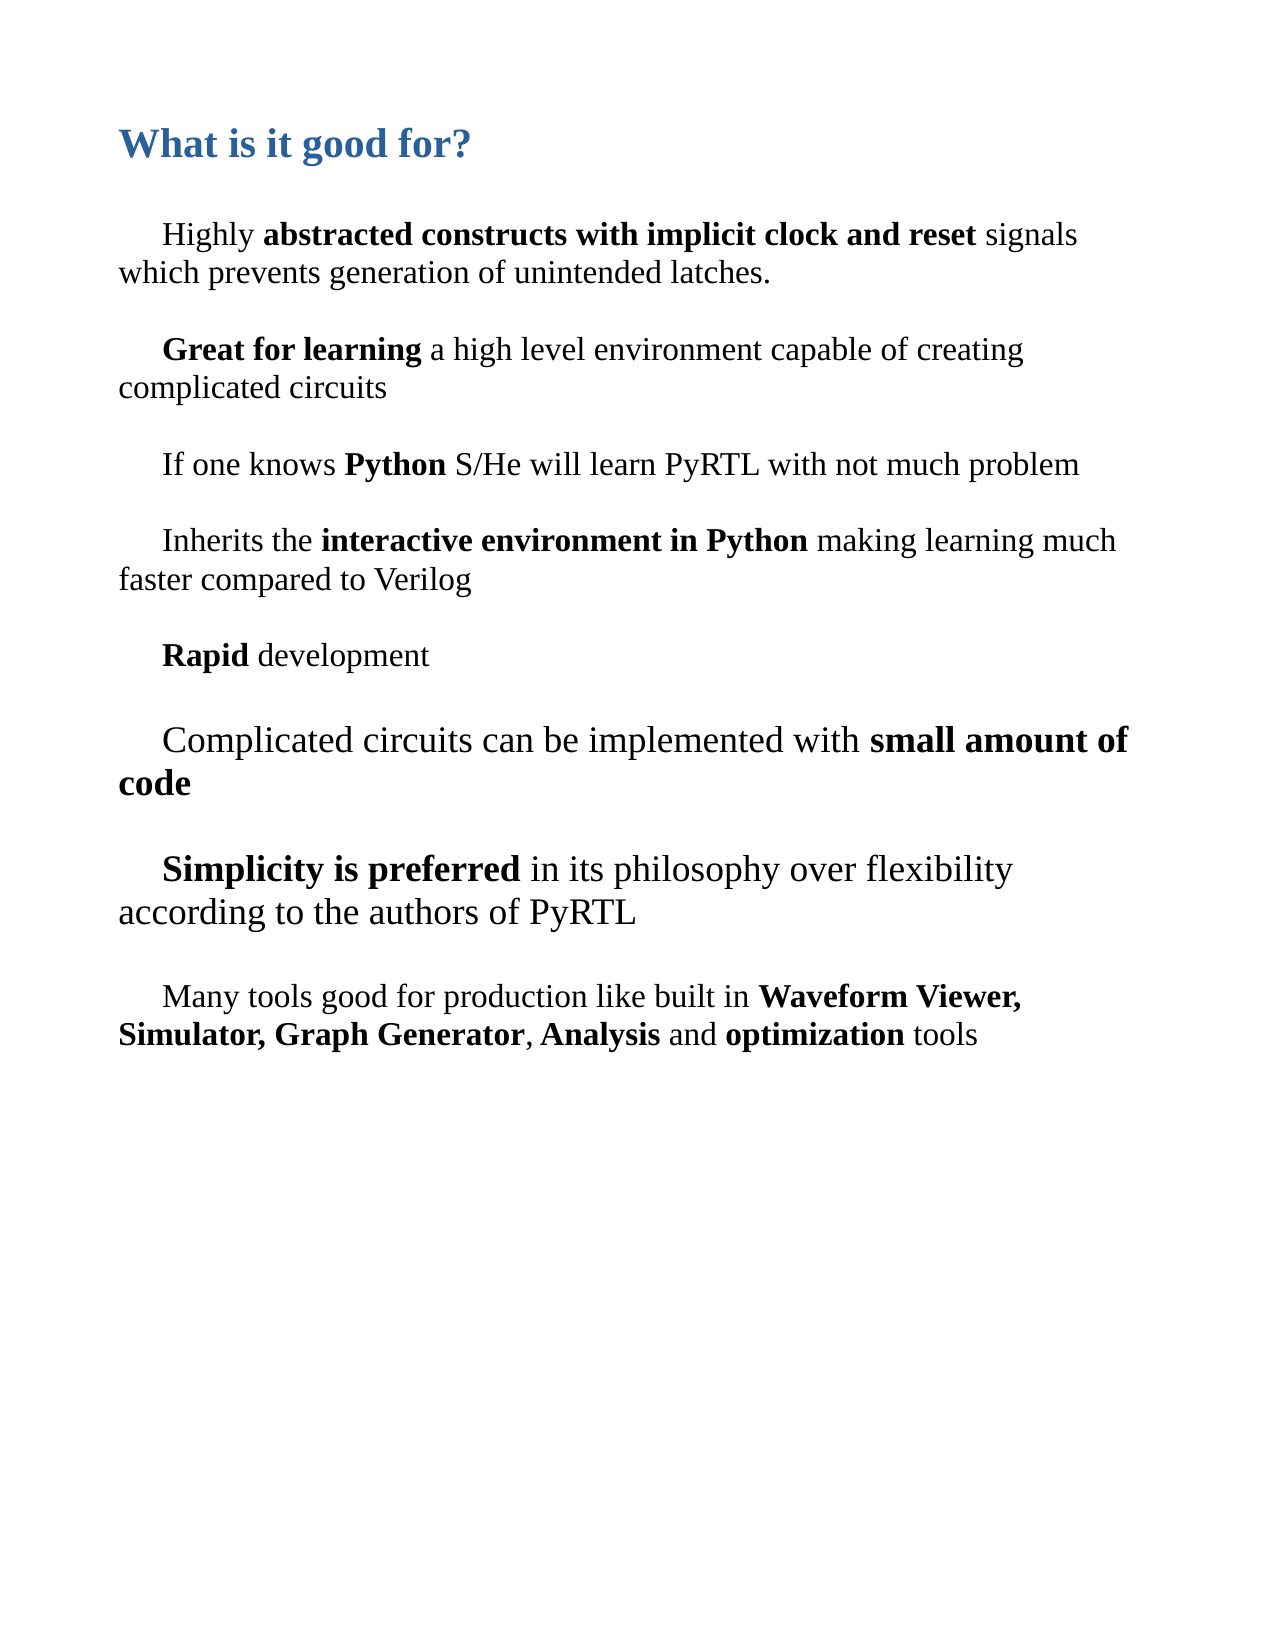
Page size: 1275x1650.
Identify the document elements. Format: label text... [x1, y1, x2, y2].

text Inherits the interactive environment in Python making learning much faster compared to Verilog [118, 521, 1157, 597]
text Rapid development [118, 636, 1157, 674]
text Highly abstracted constructs with implicit clock and reset signals which prevents generation of unintended latches. [118, 214, 1157, 291]
text What is it good for? [118, 118, 1157, 166]
text Many tools good for production like built in Waveform Viewer, Simulator, Graph Generator, Analysis and optimization tools [118, 976, 1157, 1052]
text Complicated circuits can be implemented with small amount of code [118, 717, 1157, 803]
text Great for learning a high level environment capable of creating complicated circuits [118, 329, 1157, 406]
text Simplicity is preferred in its philosophy over flexibility according to the authors of PyRTL [118, 846, 1157, 933]
text If one knows Python S/He will learn PyRTL with not much problem [118, 444, 1157, 482]
